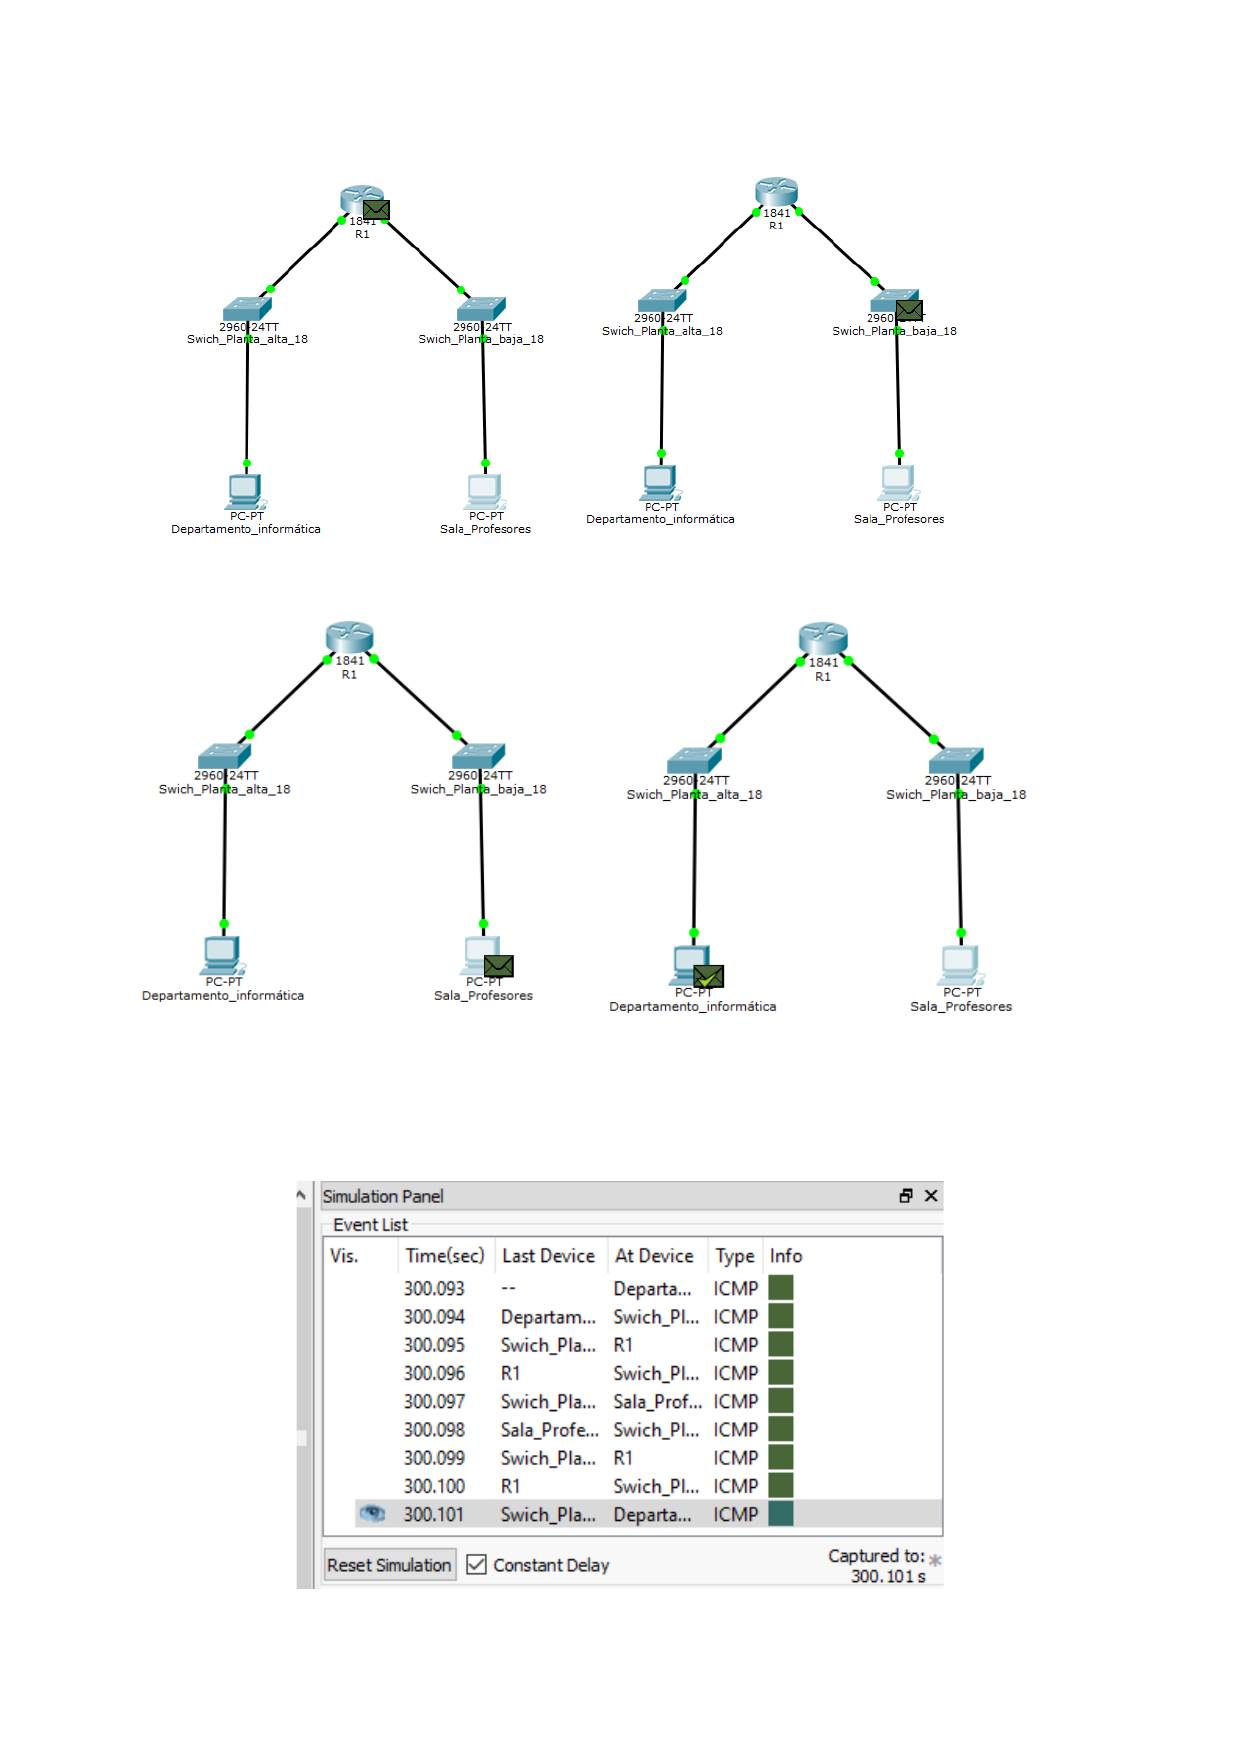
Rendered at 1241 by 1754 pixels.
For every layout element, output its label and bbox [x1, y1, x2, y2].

picture [296, 1181, 944, 1589]
picture [607, 599, 1044, 1083]
picture [129, 602, 584, 1070]
picture [577, 157, 980, 586]
picture [158, 161, 550, 596]
